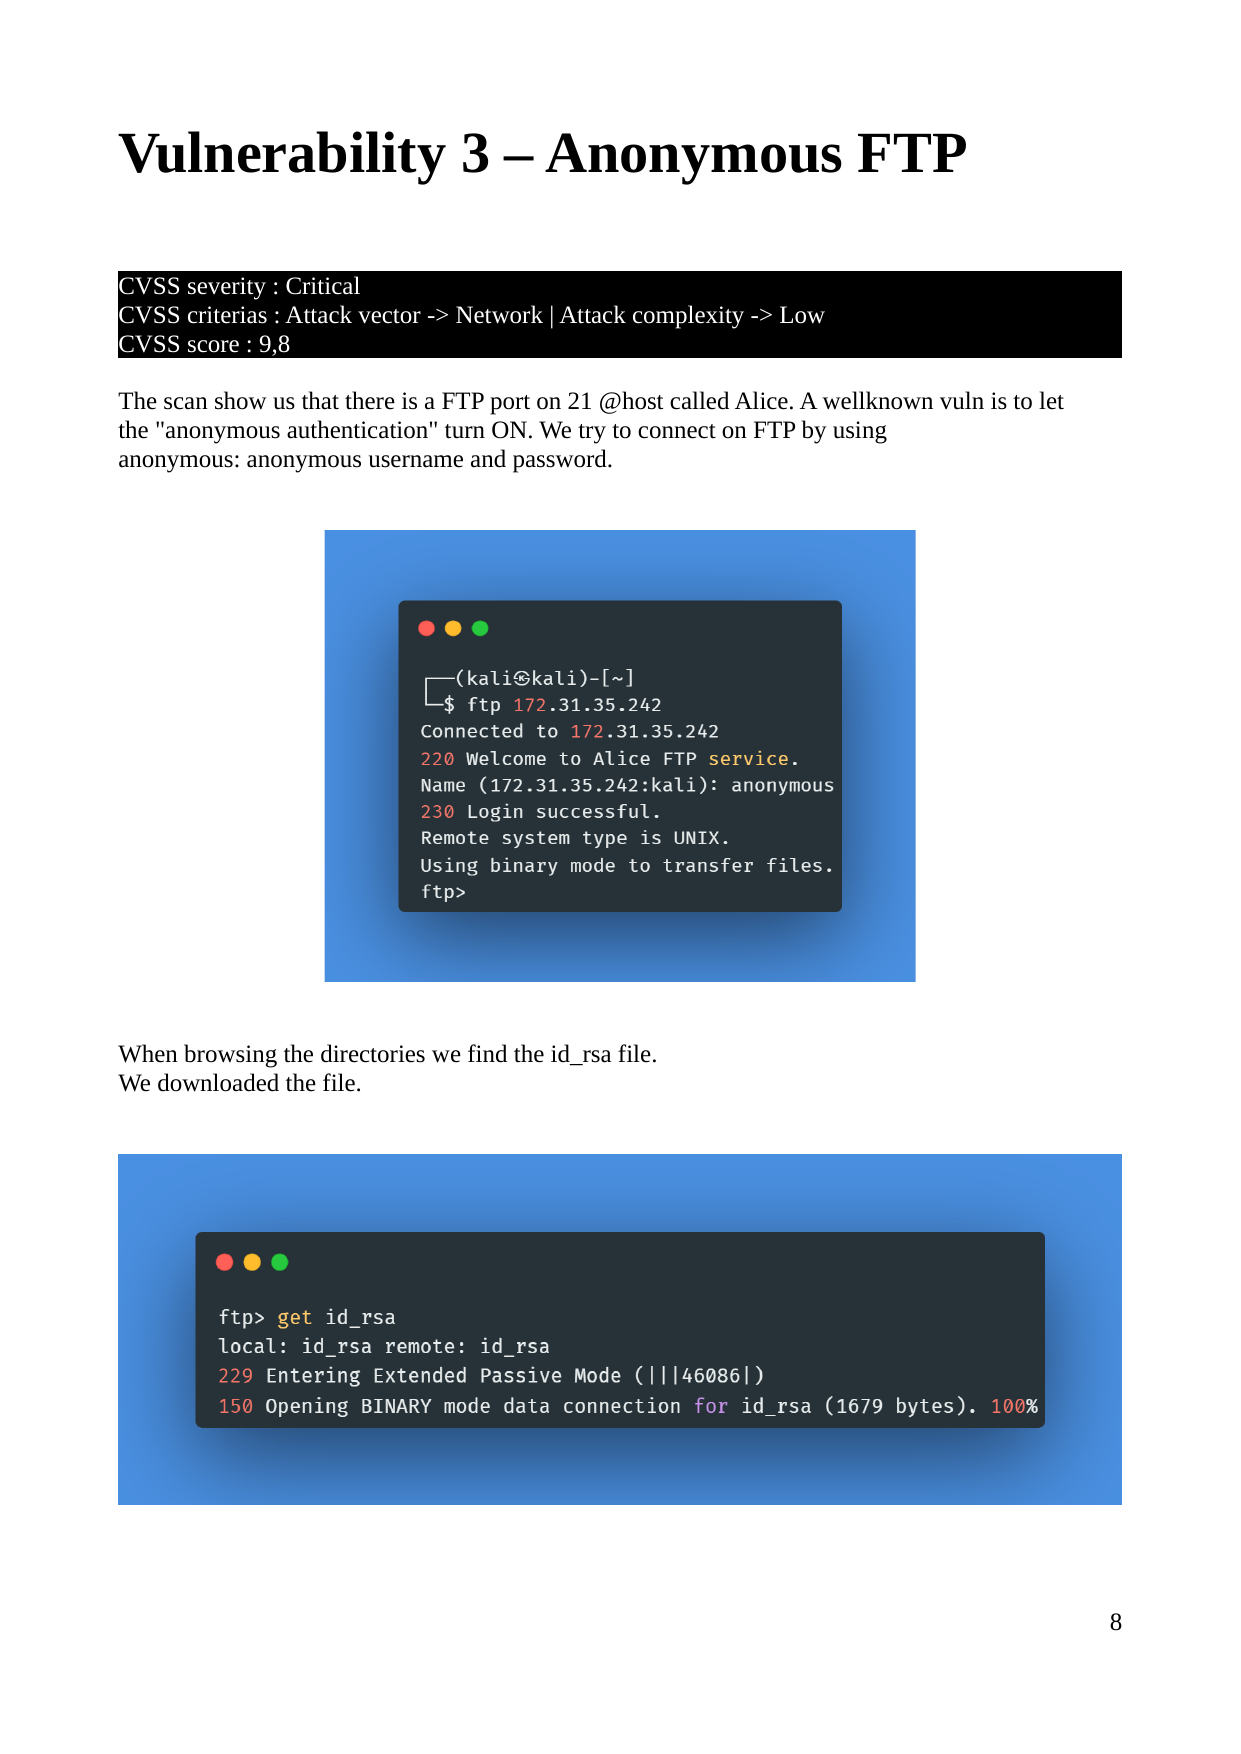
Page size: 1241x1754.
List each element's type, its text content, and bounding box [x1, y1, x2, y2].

picture [118, 1154, 1122, 1505]
text Vulnerability 3 – Anonymous FTP [118, 118, 1122, 185]
text CVSS criterias : Attack vector -> Network | Attack complexity -> Low [118, 300, 1122, 329]
text We downloaded the file. [118, 1068, 1122, 1097]
text When browsing the directories we find the id_rsa file. [118, 1039, 1122, 1068]
picture [324, 530, 916, 982]
text anonymous: anonymous username and password. [118, 444, 1122, 473]
text CVSS score : 9,8 [118, 329, 1122, 358]
text The scan show us that there is a FTP port on 21 @host called Alice. A wellknown vuln is to let [118, 386, 1122, 415]
text the "anonymous authentication" turn ON. We try to connect on FTP by using [118, 415, 1122, 444]
text CVSS severity : Critical [118, 271, 1122, 300]
